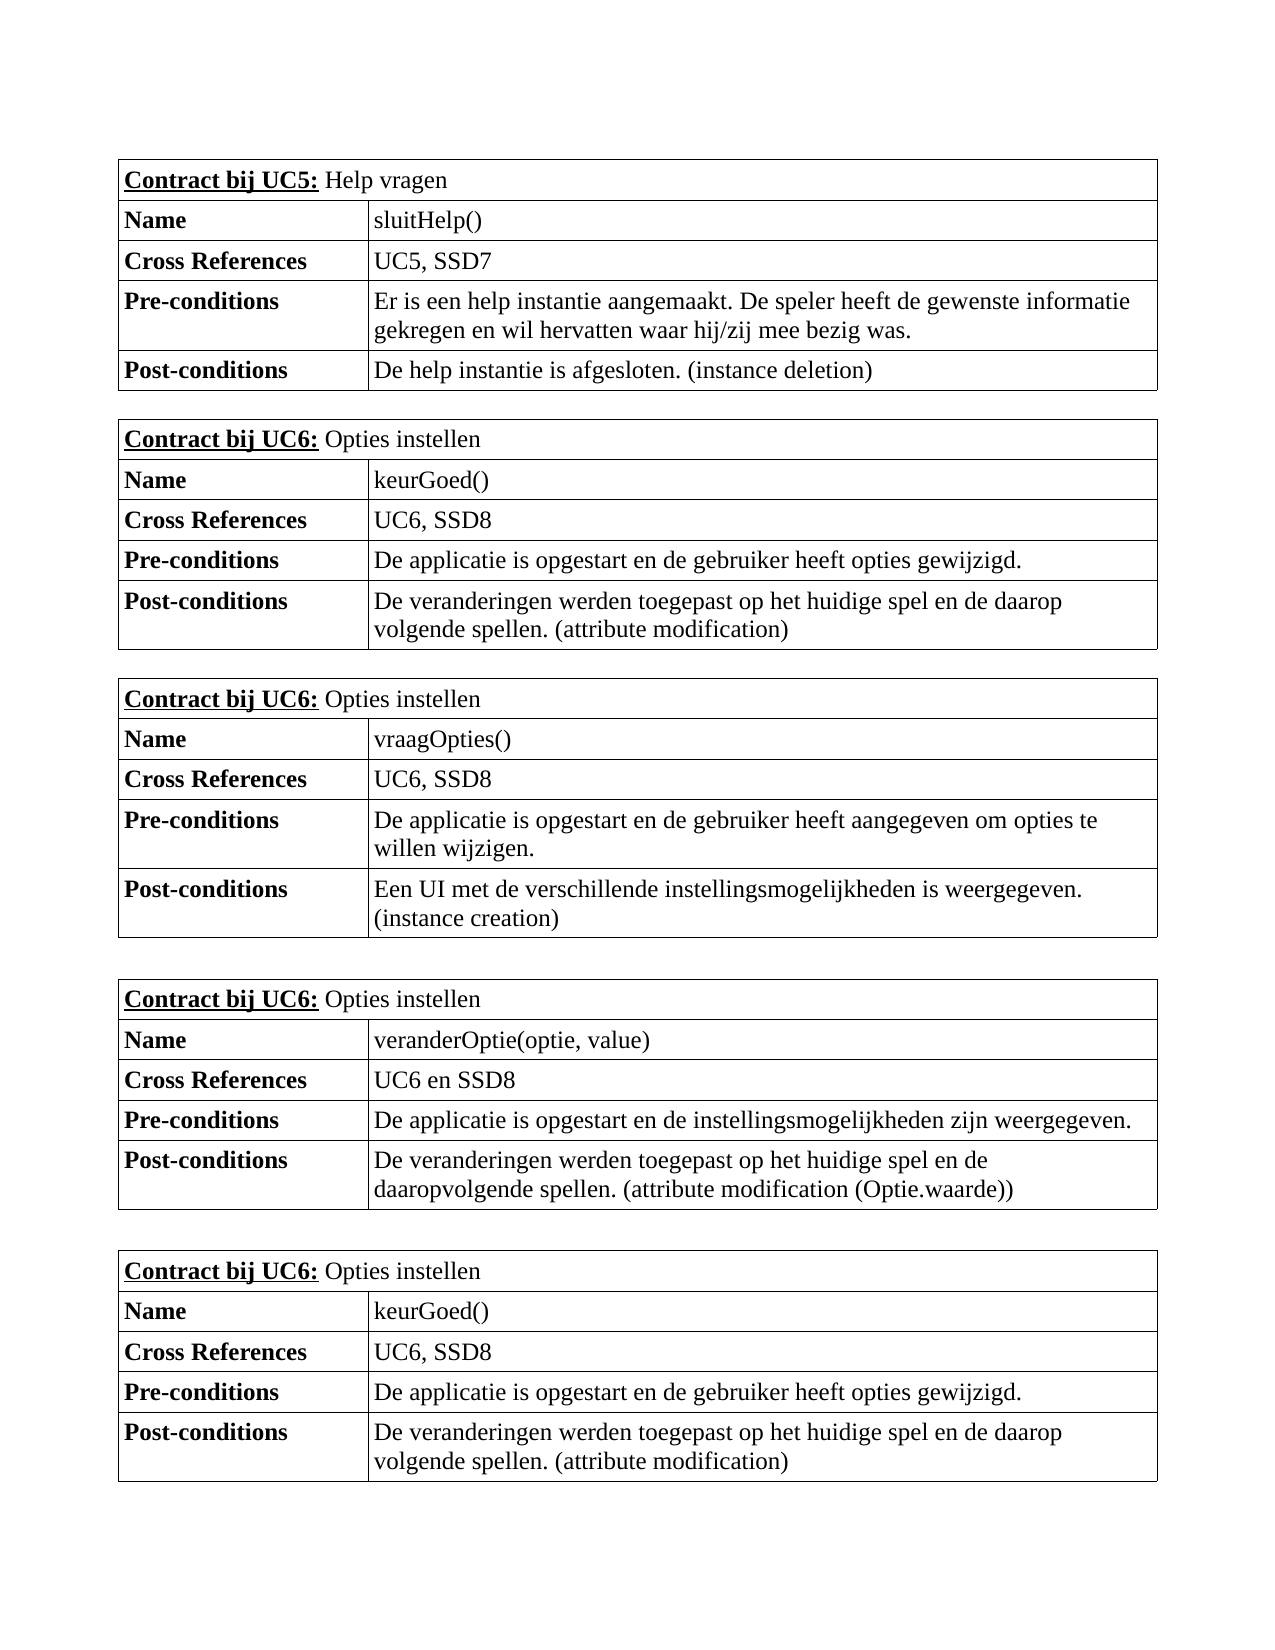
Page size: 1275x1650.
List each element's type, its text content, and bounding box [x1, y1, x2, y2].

table_cell Cross References [119, 241, 368, 280]
table_header sluitHelp() [369, 201, 1157, 240]
table_header vraagOpties() [369, 719, 1157, 759]
table_header Name [119, 201, 368, 240]
table_cell De applicatie is opgestart en de gebruiker heeft opties gewijzigd. [369, 541, 1157, 580]
table_cell De veranderingen werden toegepast op het huidige spel en de daarop volgende spellen. (attribute modification) [369, 581, 1157, 649]
table_cell Een UI met de verschillende instellingsmogelijkheden is weergegeven. (instance creation) [369, 869, 1157, 937]
table_header keurGoed() [369, 460, 1157, 499]
table_cell De applicatie is opgestart en de instellingsmogelijkheden zijn weergegeven. [369, 1101, 1157, 1140]
table_header Name [119, 1020, 368, 1059]
table_cell UC6, SSD8 [369, 500, 1157, 540]
table_cell Pre-conditions [119, 541, 368, 580]
table_header Contract bij UC6: Opties instellen [119, 679, 1157, 718]
table_cell Post-conditions [119, 869, 368, 937]
table_cell Post-conditions [119, 351, 368, 390]
table_header Contract bij UC6: Opties instellen [119, 420, 1157, 459]
table_cell Post-conditions [119, 1141, 368, 1209]
table_cell Pre-conditions [119, 281, 368, 349]
table_cell UC6, SSD8 [369, 1332, 1157, 1371]
table_header veranderOptie(optie, value) [369, 1020, 1157, 1059]
table_header Name [119, 719, 368, 759]
table_cell De veranderingen werden toegepast op het huidige spel en de daarop volgende spellen. (attribute modification) [369, 1413, 1157, 1481]
table_cell UC6, SSD8 [369, 760, 1157, 799]
table_cell De applicatie is opgestart en de gebruiker heeft aangegeven om opties te willen wijzigen. [369, 800, 1157, 868]
table_cell De veranderingen werden toegepast op het huidige spel en de daaropvolgende spellen. (attribute modification (Optie.waarde)) [369, 1141, 1157, 1209]
table_cell Post-conditions [119, 581, 368, 649]
table_header Contract bij UC6: Opties instellen [119, 980, 1157, 1019]
table_cell Pre-conditions [119, 1101, 368, 1140]
table_cell Cross References [119, 500, 368, 540]
table_cell UC6 en SSD8 [369, 1060, 1157, 1099]
table_cell De help instantie is afgesloten. (instance deletion) [369, 351, 1157, 390]
table_cell UC5, SSD7 [369, 241, 1157, 280]
table_cell Pre-conditions [119, 800, 368, 868]
table_cell Cross References [119, 1060, 368, 1099]
table_header Contract bij UC5: Help vragen [119, 160, 1157, 200]
table_cell Pre-conditions [119, 1372, 368, 1412]
table_header Name [119, 460, 368, 499]
table_cell Post-conditions [119, 1413, 368, 1481]
table_header keurGoed() [369, 1292, 1157, 1331]
table_cell Cross References [119, 760, 368, 799]
table_cell Er is een help instantie aangemaakt. De speler heeft de gewenste informatie gekregen en wil hervatten waar hij/zij mee bezig was. [369, 281, 1157, 349]
table_header Name [119, 1292, 368, 1331]
table_cell De applicatie is opgestart en de gebruiker heeft opties gewijzigd. [369, 1372, 1157, 1412]
table_header Contract bij UC6: Opties instellen [119, 1251, 1157, 1291]
table_cell Cross References [119, 1332, 368, 1371]
